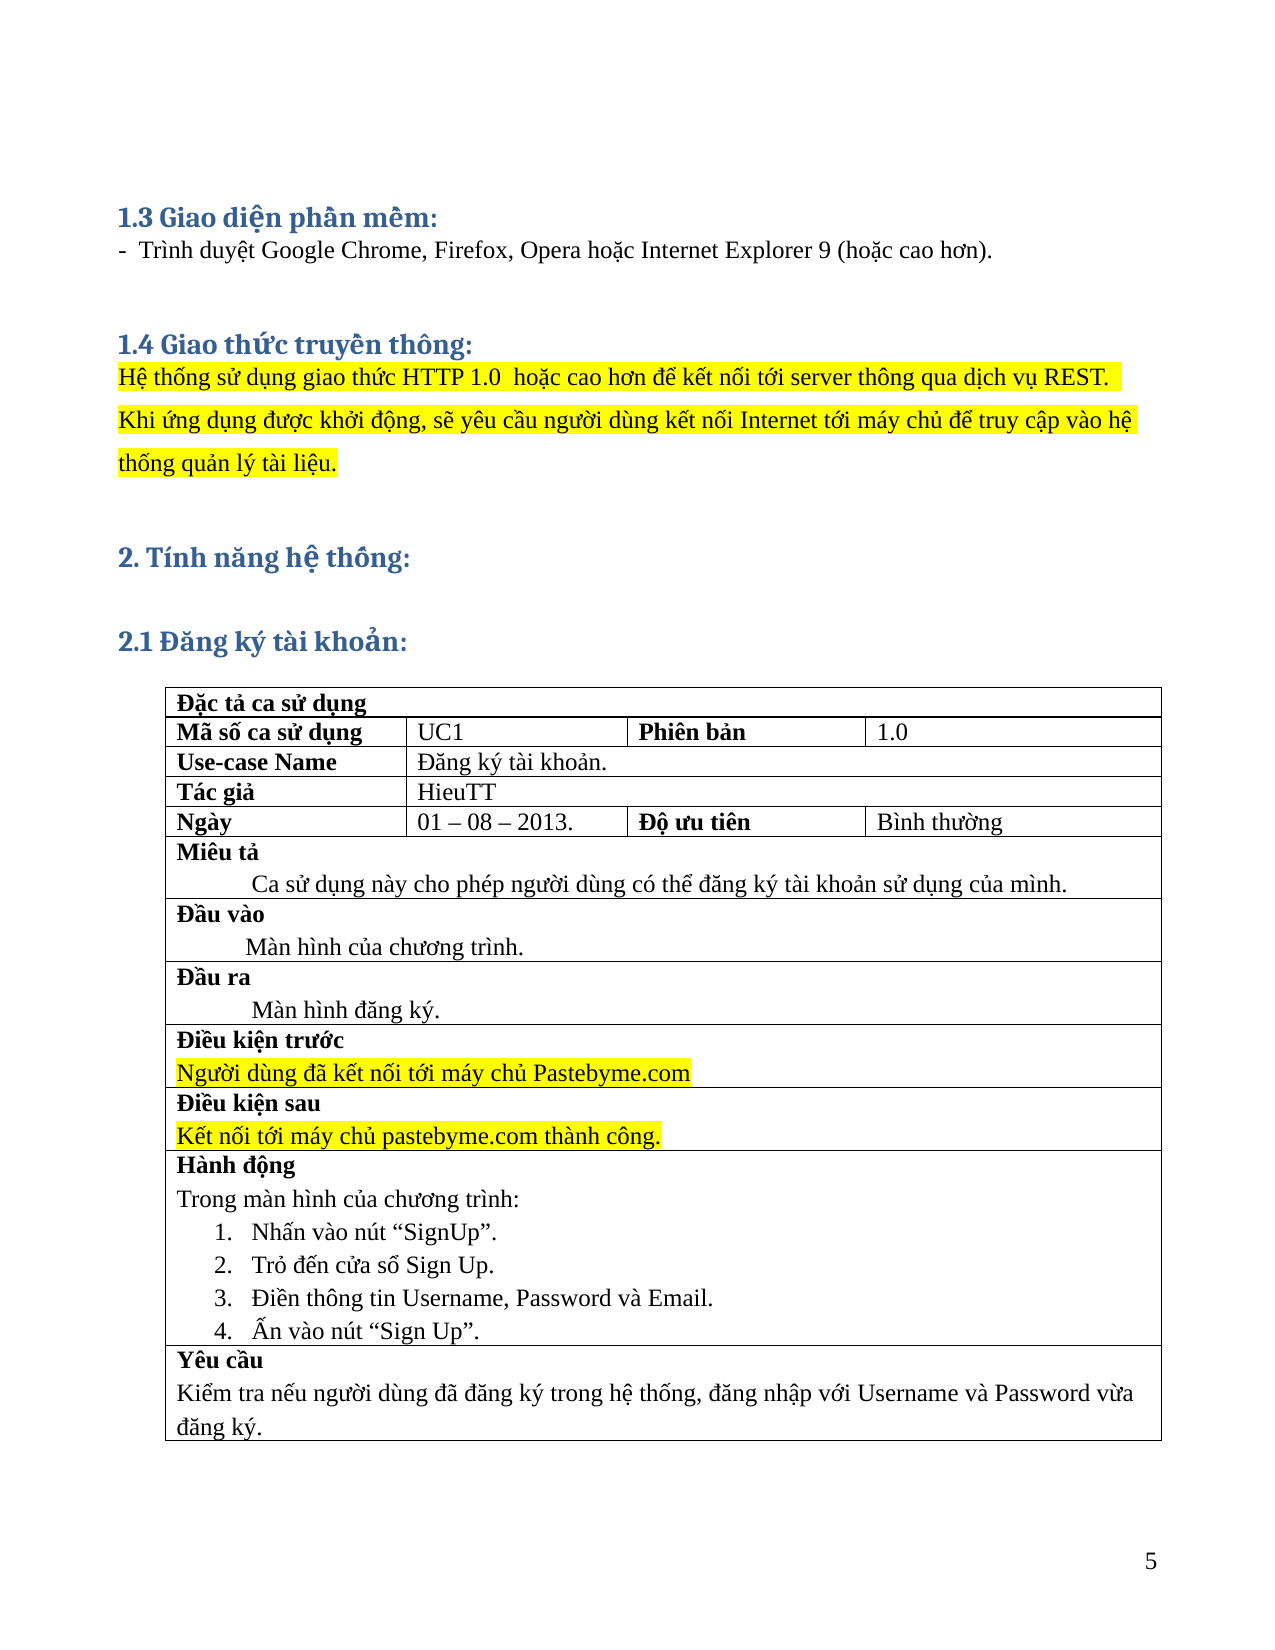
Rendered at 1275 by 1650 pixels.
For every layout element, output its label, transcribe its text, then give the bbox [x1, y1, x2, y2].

table_cell Đầu vào Màn hình của chương trình. [166, 899, 1161, 961]
table_cell Mã số ca sử dụng [166, 718, 406, 746]
table_cell Tác giả [166, 777, 406, 806]
table_cell Ngày [166, 807, 406, 836]
table_header Đặc tả ca sử dụng [166, 688, 1161, 716]
table_cell Miêu tả Ca sử dụng này cho phép người dùng có thể đăng ký tài khoản sử dụng của mình. [166, 837, 1161, 898]
subtitle 2. Tính năng hệ thống: [118, 541, 1157, 575]
text - Trình duyệt Google Chrome, Firefox, Opera hoặc Internet Explorer 9 (hoặc cao hơn). [118, 235, 1157, 264]
table_cell Hành động Trong màn hình của chương trình: Nhấn vào nút “SignUp”. Trỏ đến cửa sổ Sign Up. Điền thông tin Username, Password và Email. Ấn vào nút “Sign Up”. [166, 1151, 1161, 1344]
subtitle 1.4 Giao thức truyền thông: [118, 328, 1157, 362]
table_cell Yêu cầu Kiểm tra nếu người dùng đã đăng ký trong hệ thống, đăng nhập với Username và Password vừa đăng ký. [166, 1346, 1161, 1440]
table_cell 1.0 [866, 718, 1161, 746]
table_cell Use-case Name [166, 747, 406, 776]
table_cell Bình thường [866, 807, 1161, 836]
table_cell UC1 [407, 718, 627, 746]
table_cell Đăng ký tài khoản. [407, 747, 1161, 776]
table_cell Điều kiện trước Người dùng đã kết nối tới máy chủ Pastebyme.com [166, 1025, 1161, 1087]
text Hệ thống sử dụng giao thức HTTP 1.0 hoặc cao hơn để kết nối tới server thông qua dịch vụ REST. Khi ứng dụng được khởi động, sẽ yêu cầu người dùng kết nối Internet tới máy chủ để truy cập vào hệ thống quản lý tài liệu. [118, 362, 1157, 477]
table_cell Phiên bản [628, 718, 865, 746]
table_cell Độ ưu tiên [628, 807, 865, 836]
table_cell HieuTT [407, 777, 1161, 806]
table_cell Đầu ra Màn hình đăng ký. [166, 962, 1161, 1024]
table_cell Điều kiện sau Kết nối tới máy chủ pastebyme.com thành công. [166, 1088, 1161, 1149]
table_cell 01 – 08 – 2013. [407, 807, 627, 836]
subtitle 2.1 Đăng ký tài khoản: [118, 625, 1157, 658]
subtitle 1.3 Giao diện phần mềm: [118, 202, 1157, 235]
